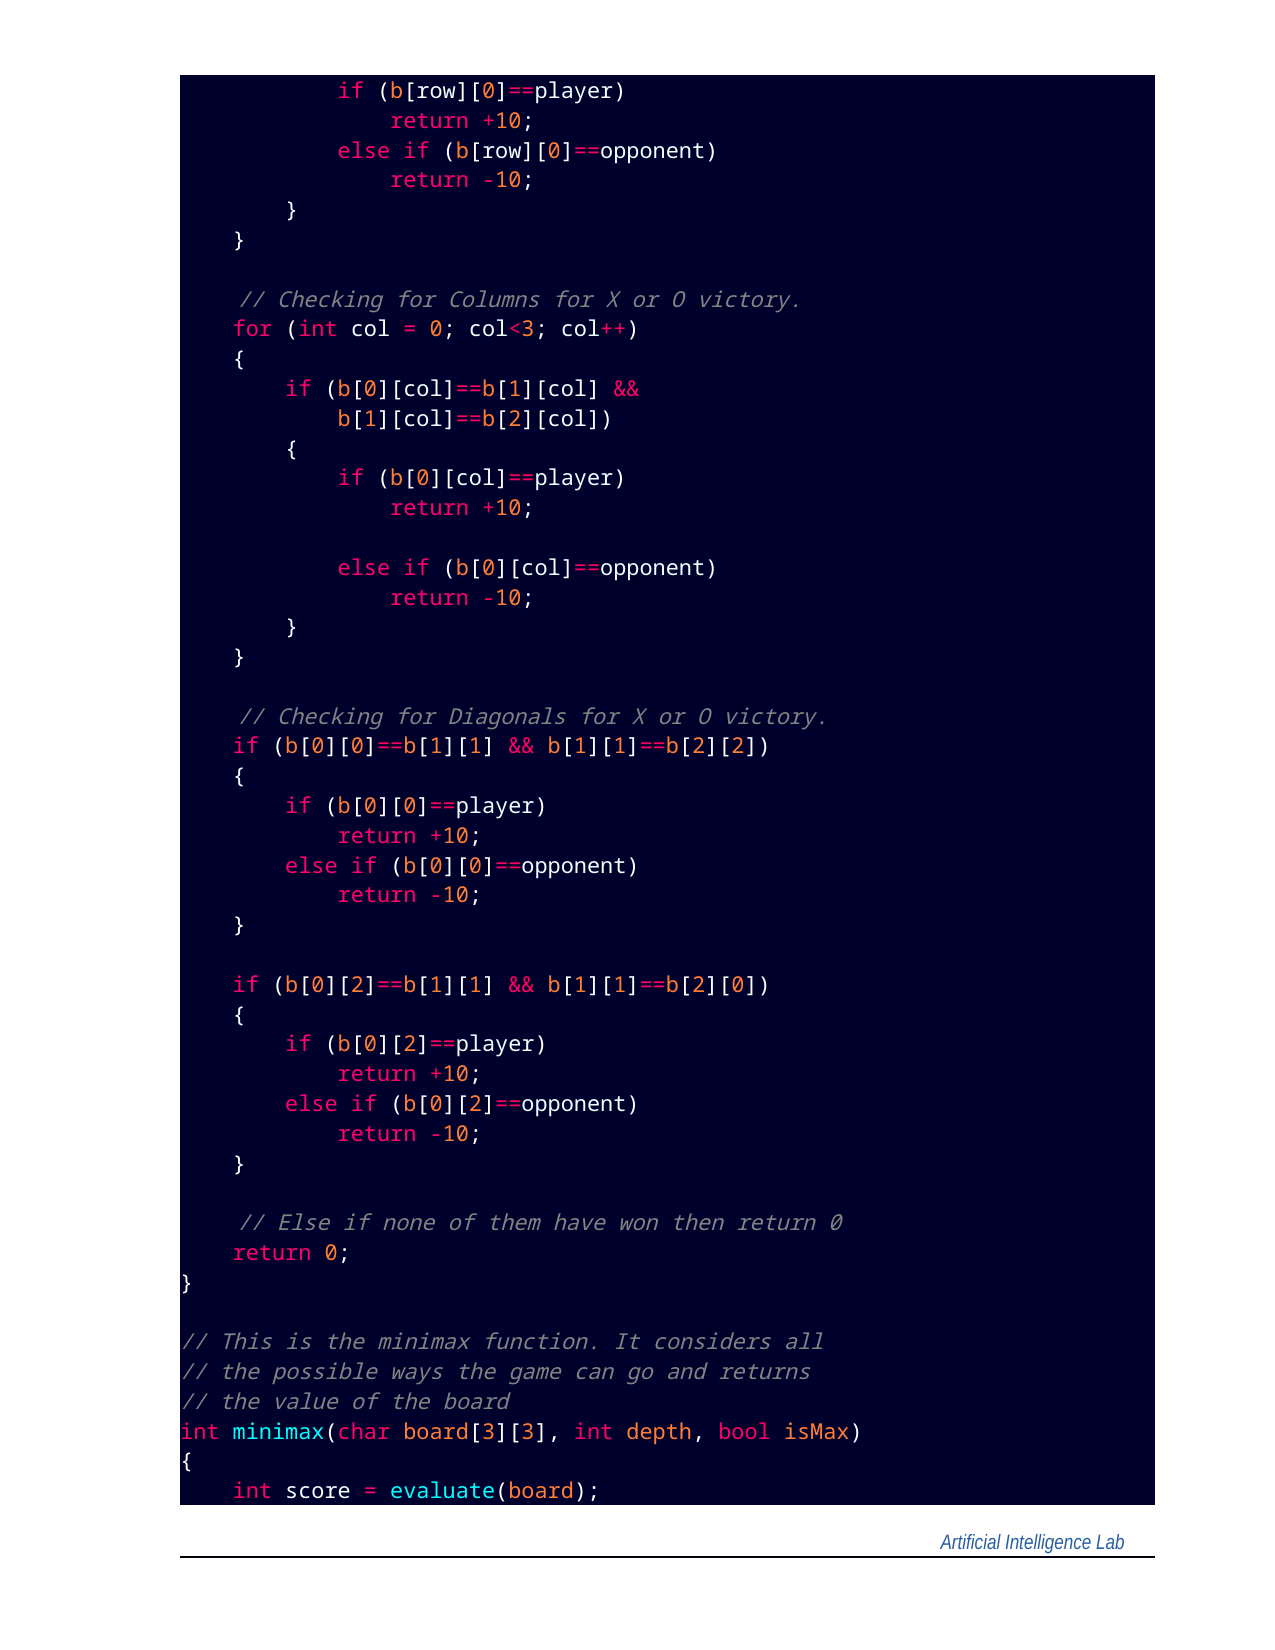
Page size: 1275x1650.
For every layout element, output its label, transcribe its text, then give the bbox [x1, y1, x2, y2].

text if (b[0][2]==player) [180, 1028, 1155, 1058]
text return +10; [180, 820, 1155, 849]
text { [180, 998, 1155, 1028]
text if (b[0][2]==b[1][1] && b[1][1]==b[2][0]) [180, 969, 1155, 998]
text return +10; [180, 105, 1155, 134]
text // Checking for Diagonals for X or O victory. [180, 701, 1155, 730]
text else if (b[0][0]==opponent) [180, 849, 1155, 879]
text return 0; [180, 1237, 1155, 1267]
text return +10; [180, 1058, 1155, 1088]
text // Checking for Columns for X or O victory. [180, 283, 1155, 313]
text } [180, 909, 1155, 939]
text } [180, 1267, 1155, 1296]
text // Else if none of them have won then return 0 [180, 1207, 1155, 1237]
text if (b[0][0]==b[1][1] && b[1][1]==b[2][2]) [180, 730, 1155, 760]
text return -10; [180, 879, 1155, 909]
text } [180, 224, 1155, 254]
text } [180, 1147, 1155, 1177]
text if (b[row][0]==player) [180, 75, 1155, 105]
text return -10; [180, 1118, 1155, 1147]
text else if (b[0][2]==opponent) [180, 1088, 1155, 1118]
text int minimax(char board[3][3], int depth, bool isMax) [180, 1416, 1155, 1445]
text // This is the minimax function. It considers all [180, 1326, 1155, 1356]
text { [180, 1445, 1155, 1475]
text if (b[0][0]==player) [180, 790, 1155, 820]
text return -10; [180, 164, 1155, 194]
text { [180, 760, 1155, 790]
text return +10; [180, 492, 1155, 522]
text int score = evaluate(board); [180, 1475, 1155, 1505]
text // the possible ways the game can go and returns [180, 1356, 1155, 1386]
text else if (b[0][col]==opponent) [180, 552, 1155, 581]
text { [180, 432, 1155, 462]
text } [180, 611, 1155, 641]
text } [180, 641, 1155, 671]
text return -10; [180, 581, 1155, 611]
text else if (b[row][0]==opponent) [180, 134, 1155, 164]
text for (int col = 0; col<3; col++) [180, 313, 1155, 343]
text b[1][col]==b[2][col]) [180, 403, 1155, 432]
text } [180, 194, 1155, 224]
text { [180, 343, 1155, 373]
text if (b[0][col]==b[1][col] && [180, 373, 1155, 403]
text // the value of the board [180, 1386, 1155, 1416]
text if (b[0][col]==player) [180, 462, 1155, 492]
